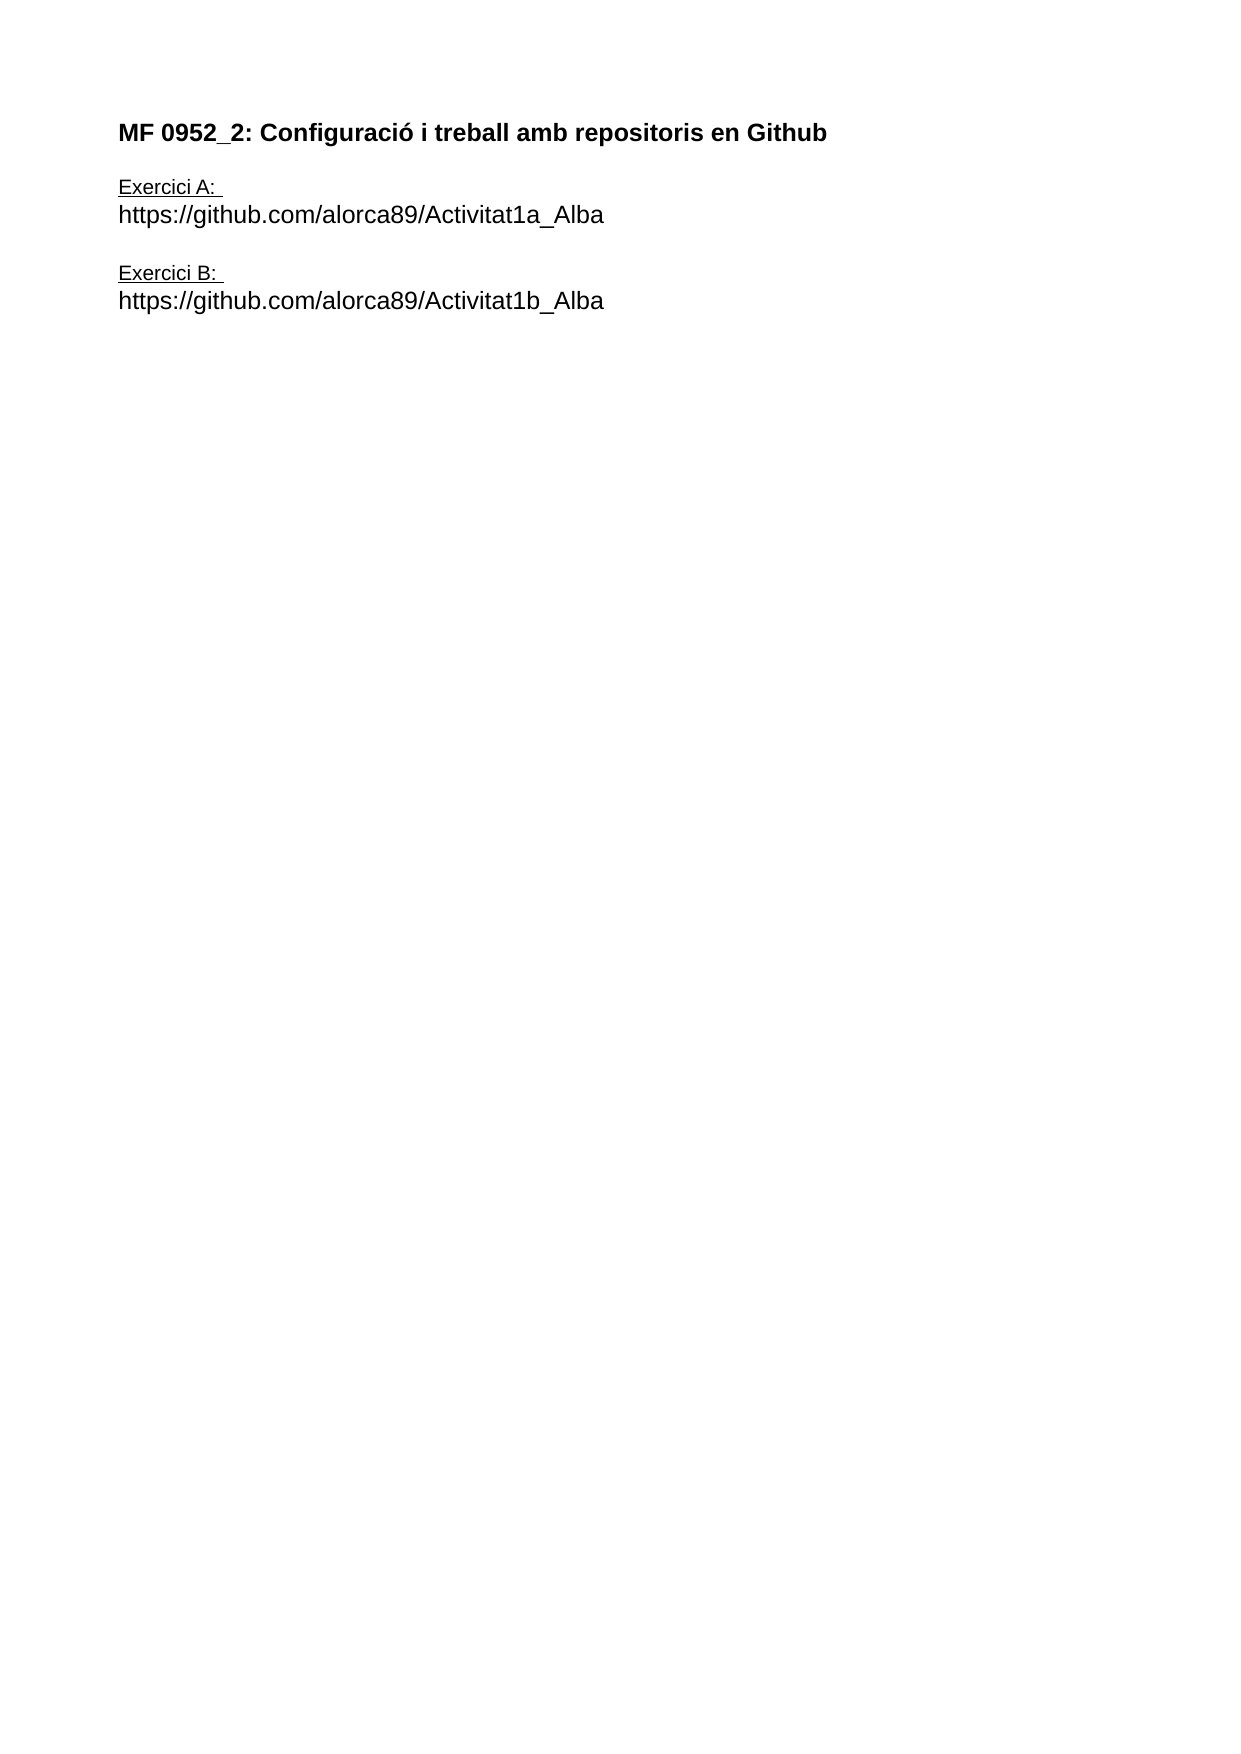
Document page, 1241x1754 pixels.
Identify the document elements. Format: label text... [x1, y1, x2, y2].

text https://github.com/alorca89/Activitat1a_Alba [118, 199, 1122, 228]
text MF 0952_2: Configuració i treball amb repositoris en Github [118, 118, 1122, 147]
text Exercici A: [118, 171, 1122, 199]
text https://github.com/alorca89/Activitat1b_Alba [118, 286, 1122, 314]
text Exercici B: [118, 257, 1122, 286]
